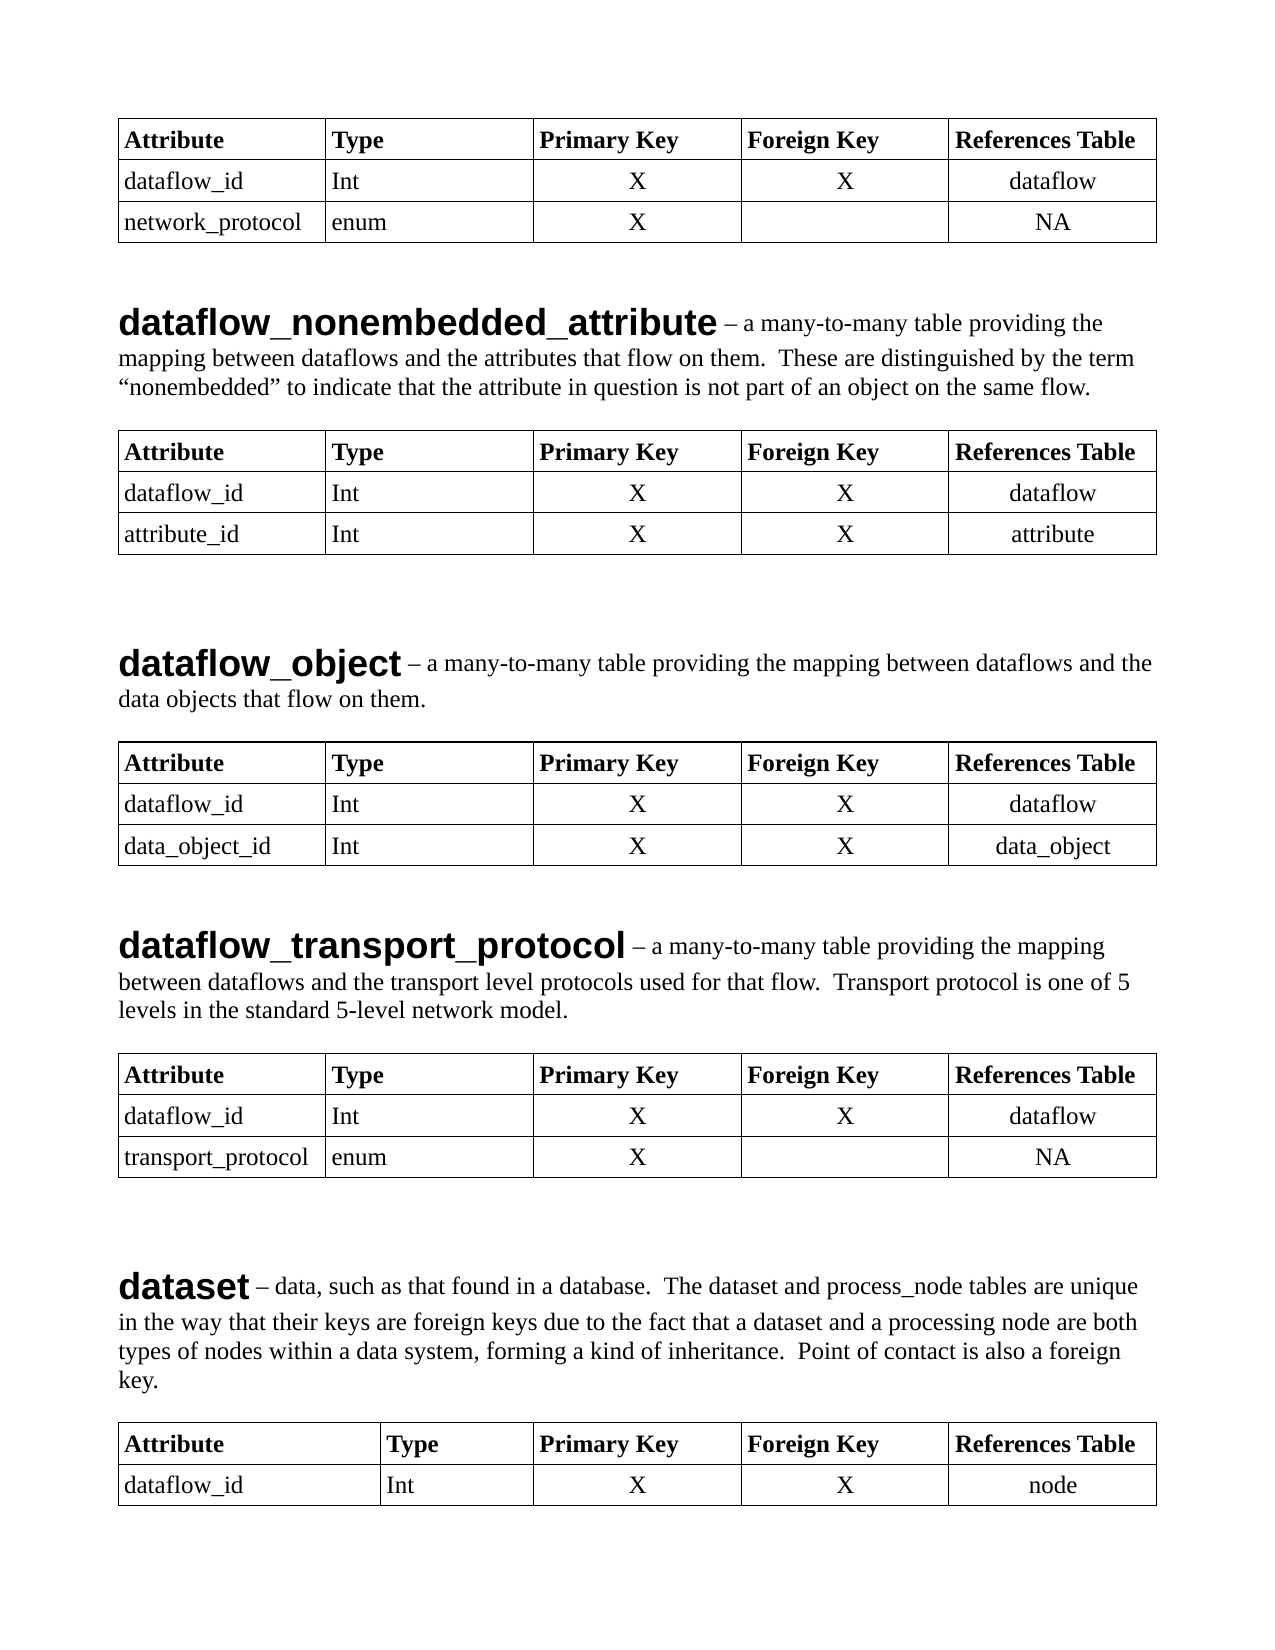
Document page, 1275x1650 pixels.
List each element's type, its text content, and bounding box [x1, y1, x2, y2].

table_cell enum [326, 202, 533, 242]
table_cell attribute [949, 513, 1156, 553]
table_cell Int [326, 513, 533, 553]
table_cell X [742, 513, 948, 553]
table_header Attribute [119, 1423, 380, 1463]
table_header Type [326, 743, 533, 783]
table_cell NA [949, 1137, 1156, 1177]
table_cell X [534, 825, 741, 865]
table_header Attribute [119, 431, 325, 471]
table_cell X [534, 160, 741, 201]
table_cell dataflow_id [119, 1465, 380, 1505]
table_cell network_protocol [119, 202, 325, 242]
table_cell dataflow [949, 160, 1156, 201]
table_cell enum [326, 1137, 533, 1177]
table_header References Table [949, 1423, 1156, 1463]
table_header Type [326, 1054, 533, 1094]
table_cell [742, 202, 948, 242]
text – data, such as that found in a database. The dataset and process_node tables are unique in the way that their keys are foreign keys due to the fact that a dataset and a processing node are both types of nodes within a data system, forming a kind of inheritance. Point of contact is also a foreign key. [118, 1264, 1157, 1393]
table_cell Int [381, 1465, 533, 1505]
table_cell dataflow [949, 784, 1156, 824]
text – a many-to-many table providing the mapping between dataflows and the transport level protocols used for that flow. Transport protocol is one of 5 levels in the standard 5-level network model. [118, 924, 1157, 1024]
subtitle dataflow_object [118, 641, 402, 684]
table_cell dataflow [949, 1095, 1156, 1136]
table_header Attribute [119, 1054, 325, 1094]
table_header Attribute [119, 119, 325, 159]
table_header Primary Key [534, 119, 741, 159]
table_cell data_object_id [119, 825, 325, 865]
table_cell X [534, 1095, 741, 1136]
table_cell Int [326, 1095, 533, 1136]
table_header References Table [949, 743, 1156, 783]
table_cell Int [326, 825, 533, 865]
table_header Foreign Key [742, 119, 948, 159]
table_cell X [534, 513, 741, 553]
table_header References Table [949, 1054, 1156, 1094]
text – a many-to-many table providing the mapping between dataflows and the attributes that flow on them. These are distinguished by the term “nonembedded” to indicate that the attribute in question is not part of an object on the same flow. [118, 300, 1157, 401]
table_header Type [326, 119, 533, 159]
table_cell X [742, 825, 948, 865]
table_cell X [534, 1465, 741, 1505]
table_cell NA [949, 202, 1156, 242]
table_cell X [742, 160, 948, 201]
table_cell node [949, 1465, 1156, 1505]
table_cell dataflow_id [119, 1095, 325, 1136]
subtitle dataset [118, 1264, 249, 1307]
table_cell Int [326, 472, 533, 512]
text – a many-to-many table providing the mapping between dataflows and the data objects that flow on them. [118, 641, 1157, 713]
table_header Primary Key [534, 1054, 741, 1094]
table_cell dataflow_id [119, 472, 325, 512]
table_cell X [742, 1095, 948, 1136]
table_header Type [326, 431, 533, 471]
table_cell X [742, 472, 948, 512]
table_cell Int [326, 784, 533, 824]
table_cell Int [326, 160, 533, 201]
table_header Foreign Key [742, 1423, 948, 1463]
table_header Primary Key [534, 743, 741, 783]
subtitle dataflow_nonembedded_attribute [118, 300, 718, 343]
table_cell X [742, 784, 948, 824]
subtitle dataflow_transport_protocol [118, 924, 626, 967]
table_header Primary Key [534, 431, 741, 471]
table_header Type [381, 1423, 533, 1463]
table_cell dataflow [949, 472, 1156, 512]
table_cell dataflow_id [119, 784, 325, 824]
table_cell attribute_id [119, 513, 325, 553]
table_cell [742, 1137, 948, 1177]
table_cell X [534, 472, 741, 512]
table_header Foreign Key [742, 431, 948, 471]
table_cell X [742, 1465, 948, 1505]
table_cell transport_protocol [119, 1137, 325, 1177]
table_header Primary Key [534, 1423, 741, 1463]
table_header Foreign Key [742, 1054, 948, 1094]
table_cell dataflow_id [119, 160, 325, 201]
table_header References Table [949, 431, 1156, 471]
table_cell X [534, 202, 741, 242]
table_header Attribute [119, 743, 325, 783]
table_cell X [534, 1137, 741, 1177]
table_header Foreign Key [742, 743, 948, 783]
table_cell data_object [949, 825, 1156, 865]
table_cell X [534, 784, 741, 824]
table_header References Table [949, 119, 1156, 159]
